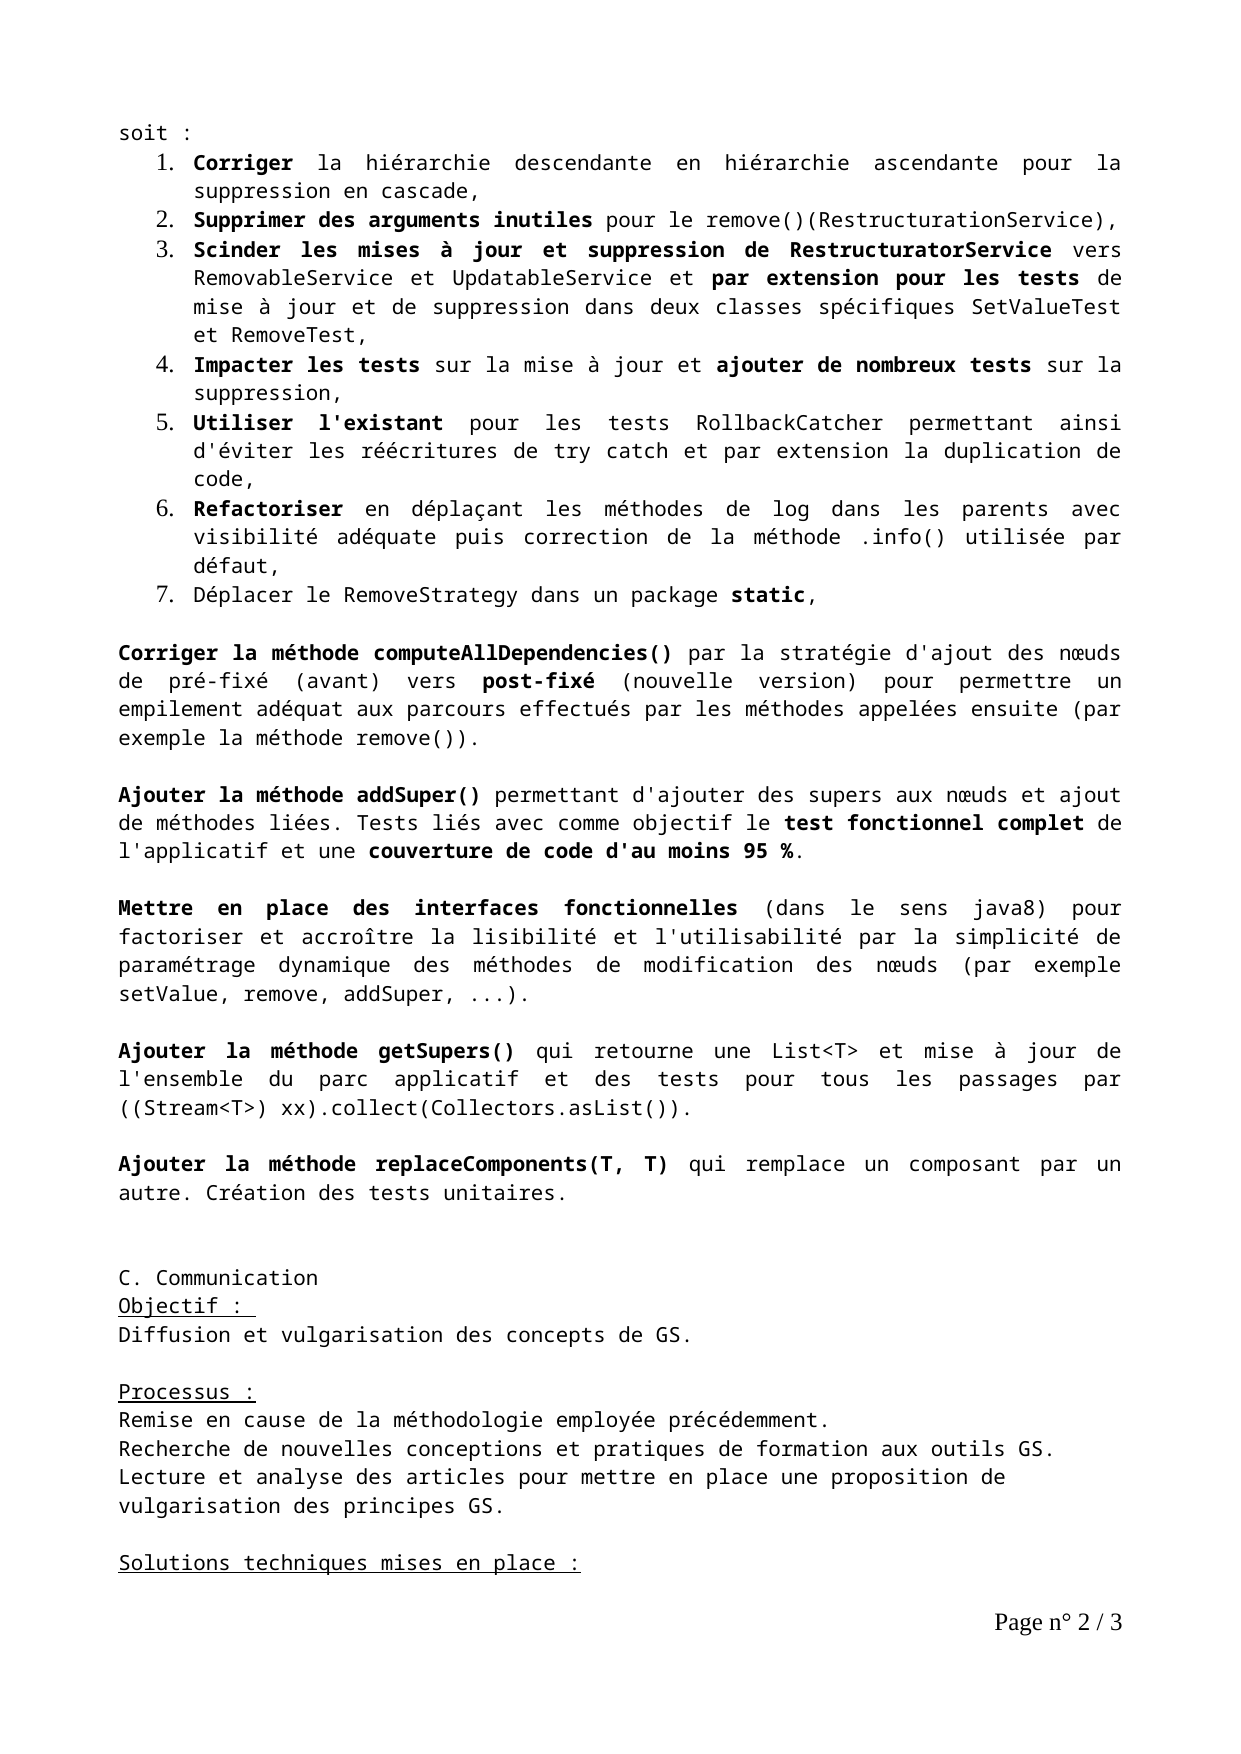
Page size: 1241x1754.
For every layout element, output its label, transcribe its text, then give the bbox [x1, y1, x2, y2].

list Déplacer le RemoveStrategy dans un package static, [156, 579, 1122, 609]
text Objectif : [118, 1292, 1122, 1320]
list Impacter les tests sur la mise à jour et ajouter de nombreux tests sur la suppression, [156, 349, 1122, 407]
text Mettre en place des interfaces fonctionnelles (dans le sens java8) pour factoriser et accroître la lisibilité et l'utilisabilité par la simplicité de paramétrage dynamique des méthodes de modification des nœuds (par exemple setValue, remove, addSuper, ...). [118, 893, 1122, 1007]
text soit : [118, 118, 1122, 147]
text Corriger la méthode computeAllDependencies() par la stratégie d'ajout des nœuds de pré-fixé (avant) vers post-fixé (nouvelle version) pour permettre un empilement adéquat aux parcours effectués par les méthodes appelées ensuite (par exemple la méthode remove()). [118, 638, 1122, 751]
list Utiliser l'existant pour les tests RollbackCatcher permettant ainsi d'éviter les réécritures de try catch et par extension la duplication de code, [156, 407, 1122, 493]
list Supprimer des arguments inutiles pour le remove()(RestructurationService), [156, 204, 1122, 234]
text Diffusion et vulgarisation des concepts de GS. [118, 1320, 1122, 1348]
text Ajouter la méthode replaceComponents(T, T) qui remplace un composant par un autre. Création des tests unitaires. [118, 1149, 1122, 1206]
text Lecture et analyse des articles pour mettre en place une proposition de vulgarisation des principes GS. [118, 1462, 1122, 1519]
text C. Communication [118, 1263, 1122, 1292]
text Processus : [118, 1377, 1122, 1405]
list Scinder les mises à jour et suppression de RestructuratorService vers RemovableService et UpdatableService et par extension pour les tests de mise à jour et de suppression dans deux classes spécifiques SetValueTest et RemoveTest, [156, 234, 1122, 349]
text Solutions techniques mises en place : [118, 1548, 1122, 1576]
text Recherche de nouvelles conceptions et pratiques de formation aux outils GS. [118, 1434, 1122, 1462]
text Ajouter la méthode getSupers() qui retourne une List<T> et mise à jour de l'ensemble du parc applicatif et des tests pour tous les passages par ((Stream<T>) xx).collect(Collectors.asList()). [118, 1036, 1122, 1121]
text Remise en cause de la méthodologie employée précédemment. [118, 1405, 1122, 1434]
text Ajouter la méthode addSuper() permettant d'ajouter des supers aux nœuds et ajout de méthodes liées. Tests liés avec comme objectif le test fonctionnel complet de l'applicatif et une couverture de code d'au moins 95 %. [118, 780, 1122, 865]
list Refactoriser en déplaçant les méthodes de log dans les parents avec visibilité adéquate puis correction de la méthode .info() utilisée par défaut, [156, 493, 1122, 579]
list Corriger la hiérarchie descendante en hiérarchie ascendante pour la suppression en cascade, [156, 147, 1122, 204]
